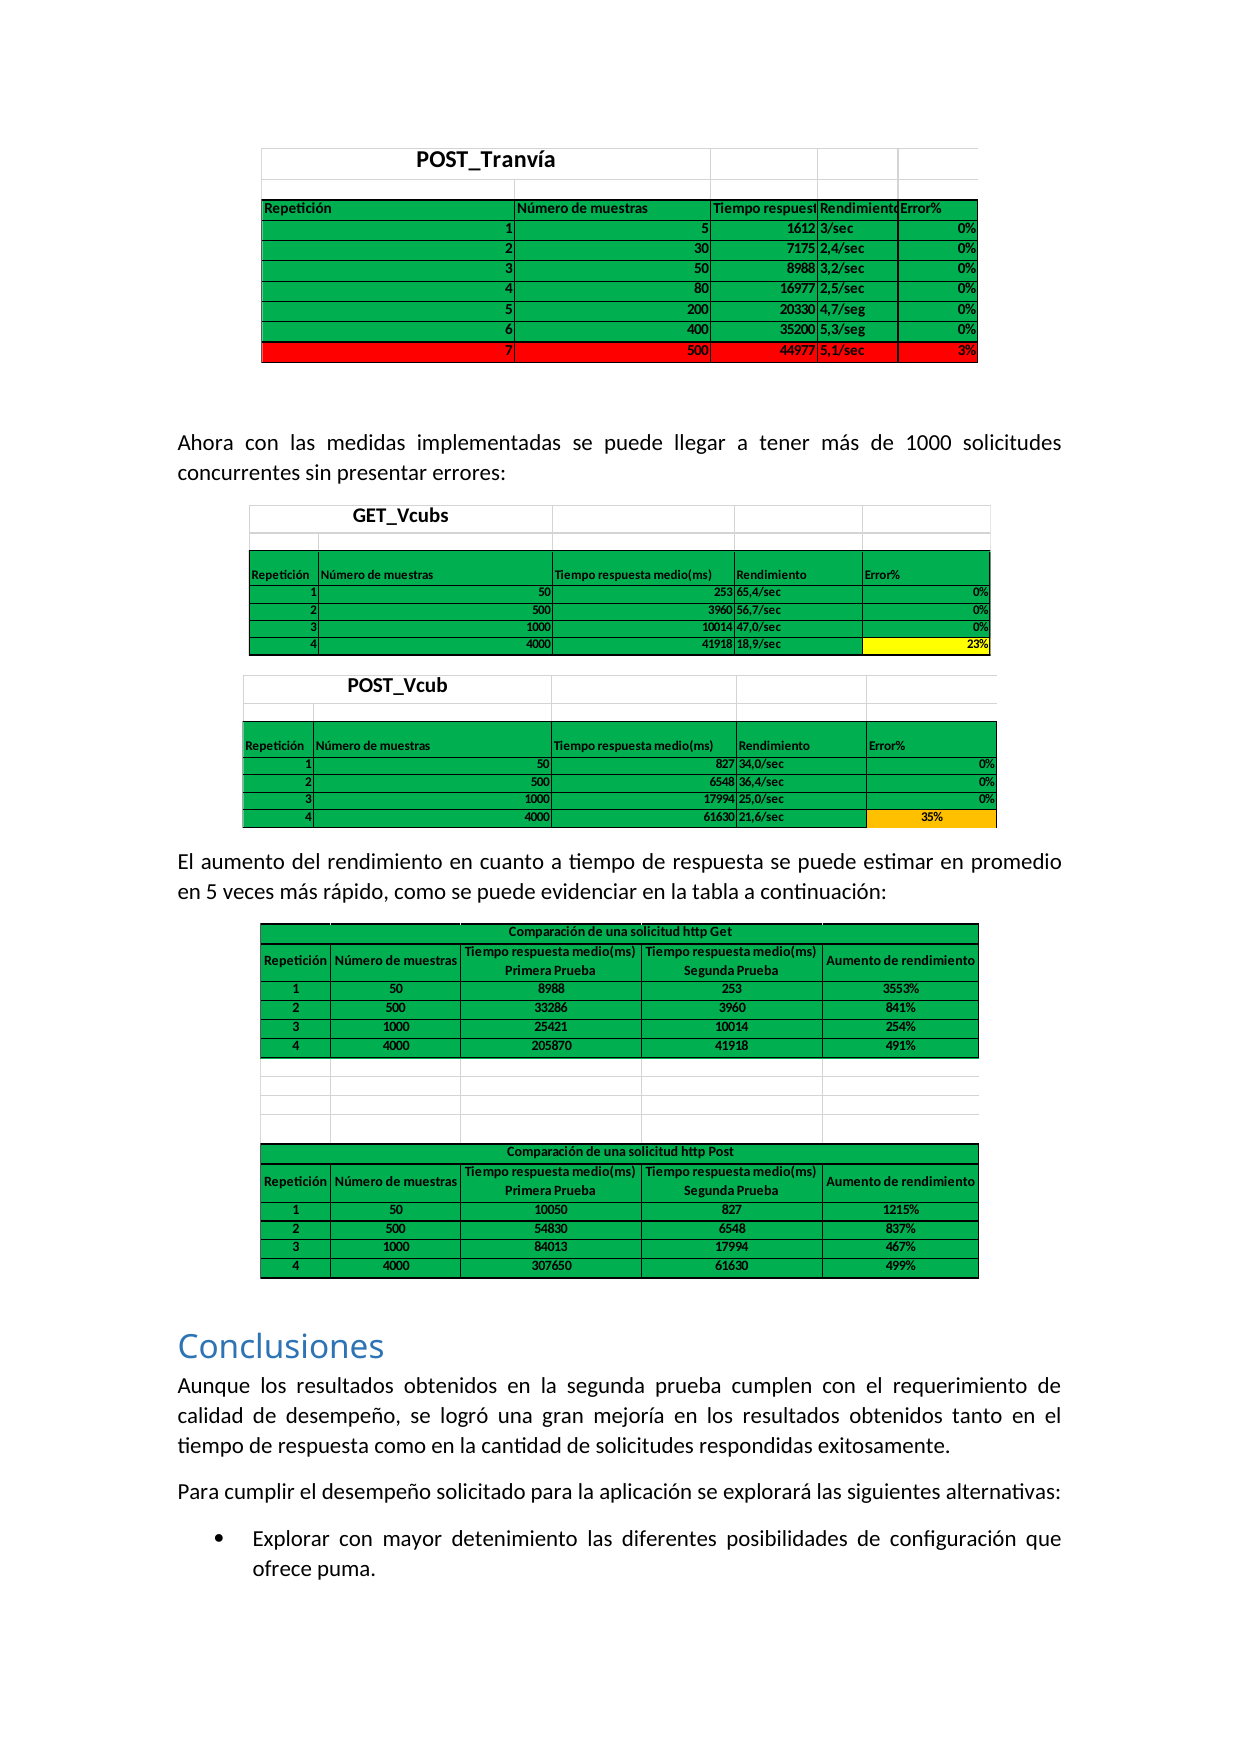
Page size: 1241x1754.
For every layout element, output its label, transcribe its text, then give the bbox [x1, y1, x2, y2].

list Explorar con mayor detenimiento las diferentes posibilidades de configuración que ofrece puma. [215, 1524, 1063, 1582]
text Aunque los resultados obtenidos en la segunda prueba cumplen con el requerimiento de calidad de desempeño, se logró una gran mejoría en los resultados obtenidos tanto en el tiempo de respuesta como en la cantidad de solicitudes respondidas exitosamente. [177, 1371, 1063, 1459]
subtitle Conclusiones [177, 1322, 1063, 1368]
text El aumento del rendimiento en cuanto a tiempo de respuesta se puede estimar en promedio en 5 veces más rápido, como se puede evidenciar en la tabla a continuación: [177, 847, 1063, 905]
text Para cumplir el desempeño solicitado para la aplicación se explorará las siguientes alternativas: [177, 1477, 1063, 1505]
text Ahora con las medidas implementadas se puede llegar a tener más de 1000 solicitudes concurrentes sin presentar errores: [177, 428, 1063, 486]
